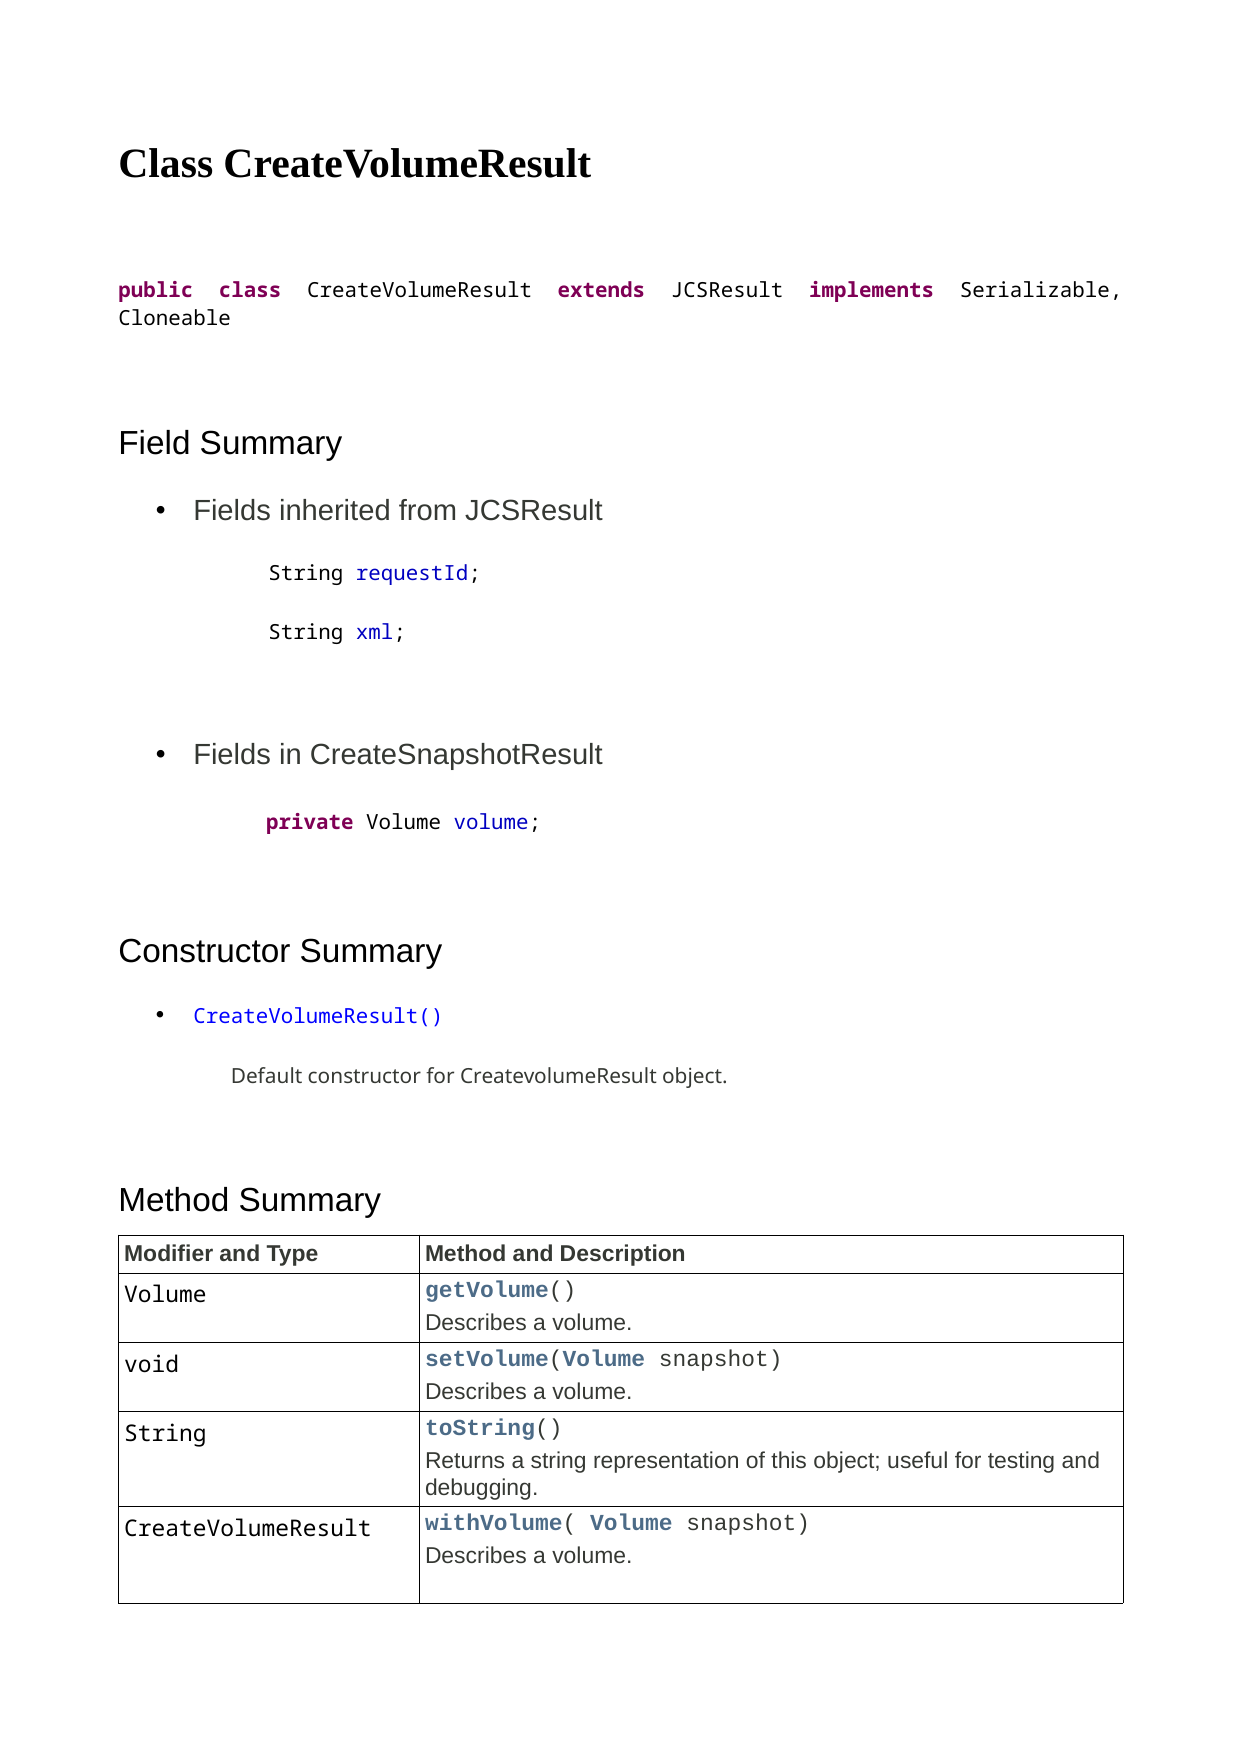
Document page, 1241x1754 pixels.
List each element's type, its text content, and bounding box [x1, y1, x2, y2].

table_cell String [119, 1412, 419, 1506]
list CreateVolumeResult() [156, 1001, 1122, 1029]
subtitle String requestId; [231, 558, 1122, 586]
table_cell withVolume( Volume snapshot) Describes a volume. [420, 1507, 1123, 1603]
table_cell void [119, 1343, 419, 1411]
subtitle Constructor Summary [118, 931, 1122, 970]
table_header Method and Description [420, 1236, 1123, 1272]
table_cell CreateVolumeResult [119, 1507, 419, 1603]
subtitle Field Summary [118, 423, 1122, 462]
table_cell toString() Returns a string representation of this object; useful for testing and debugging. [420, 1412, 1123, 1506]
subtitle Class CreateVolumeResult [118, 139, 1122, 187]
table_header Modifier and Type [119, 1236, 419, 1272]
subtitle Fields in CreateSnapshotResult [156, 737, 1122, 771]
list Default constructor for CreatevolumeResult object. [193, 1061, 1122, 1089]
table_cell Volume [119, 1274, 419, 1342]
subtitle private Volume volume; [118, 802, 1122, 835]
table_cell getVolume() Describes a volume. [420, 1274, 1123, 1342]
subtitle Fields inherited from JCSResult [156, 493, 1122, 527]
text public class CreateVolumeResult extends JCSResult implements Serializable, Cloneable [118, 275, 1122, 332]
table_cell setVolume(Volume snapshot) Describes a volume. [420, 1343, 1123, 1411]
subtitle Method Summary [118, 1181, 1122, 1219]
subtitle String xml; [231, 617, 1122, 646]
